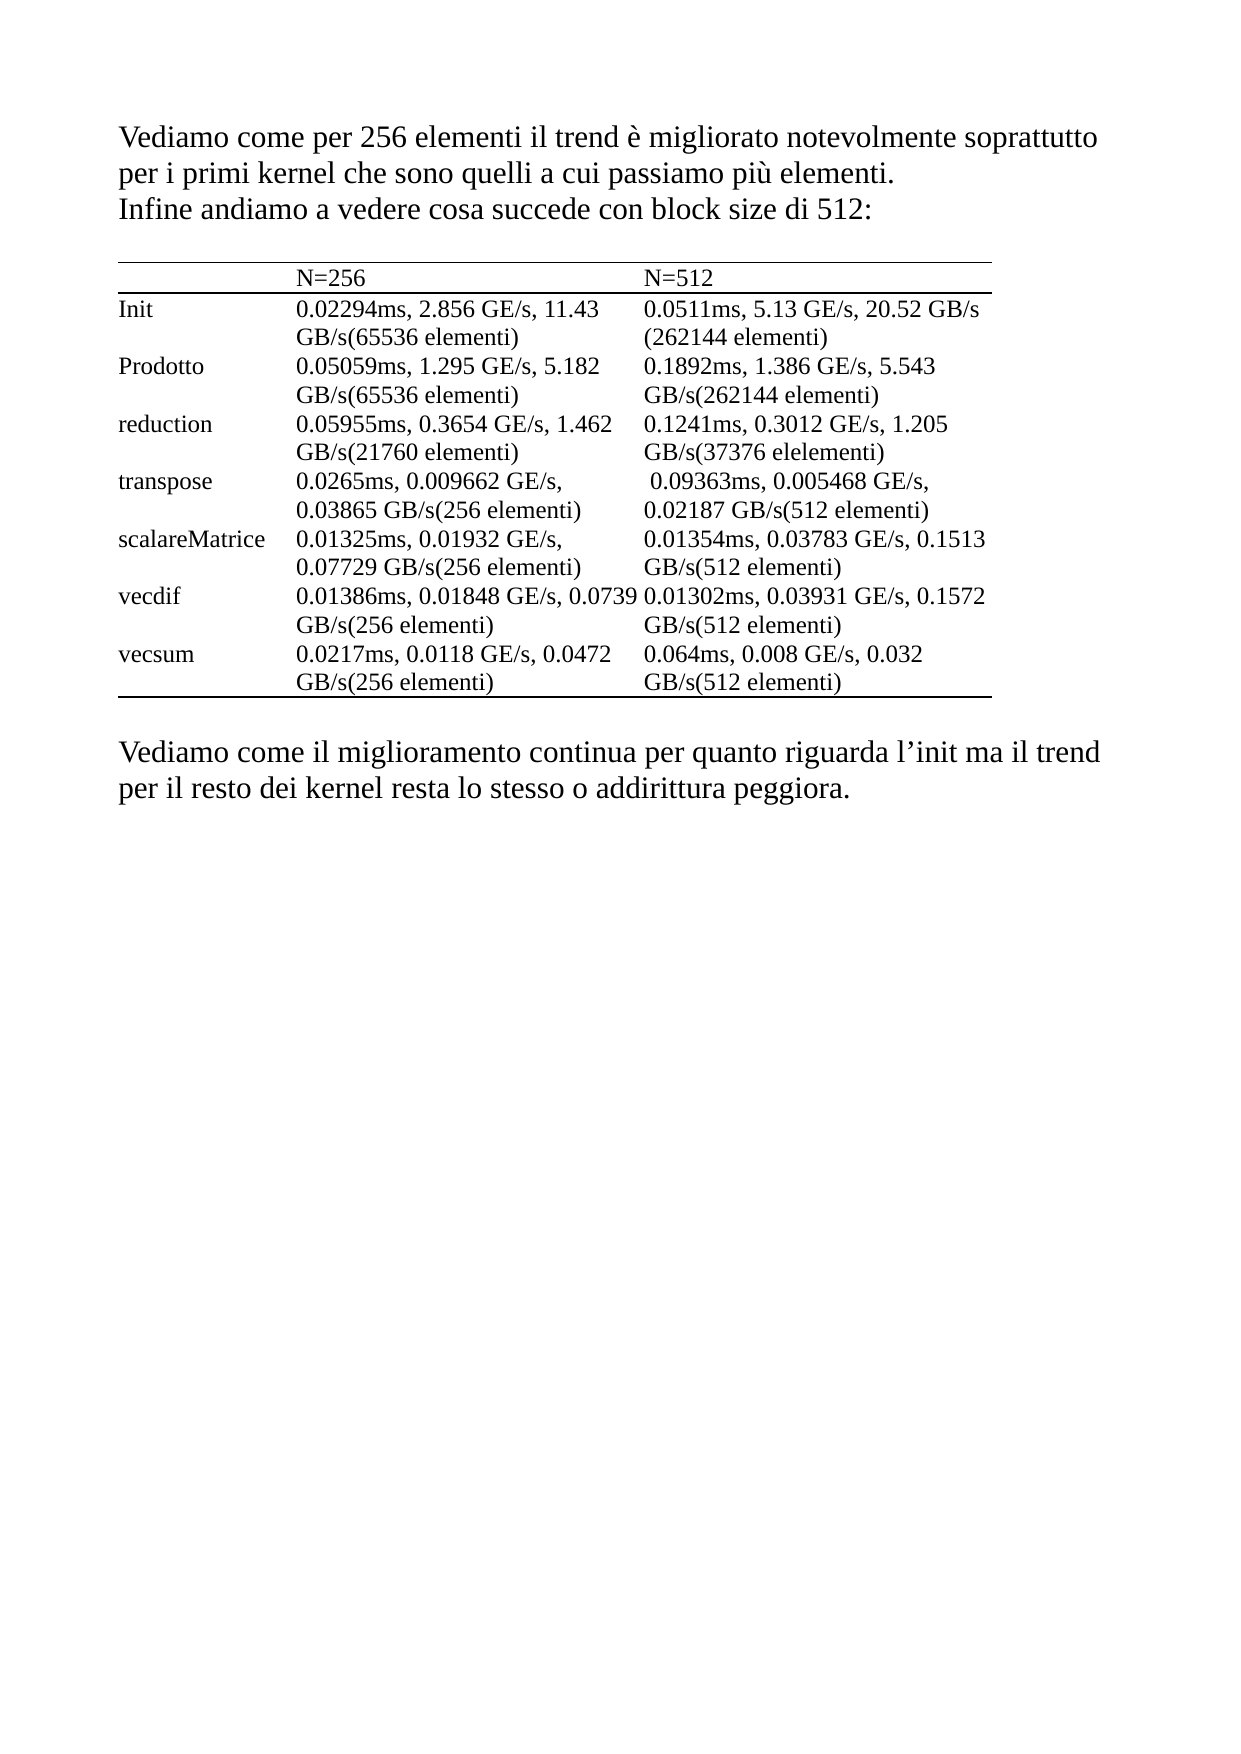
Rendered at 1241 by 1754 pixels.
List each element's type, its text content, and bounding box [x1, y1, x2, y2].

table_header N=512 [644, 263, 992, 292]
table_cell transpose [118, 466, 296, 524]
table_cell 0.0265ms, 0.009662 GE/s, 0.03865 GB/s(256 elementi) [296, 466, 644, 524]
table_cell vecdif [118, 581, 296, 639]
table_cell 0.09363ms, 0.005468 GE/s, 0.02187 GB/s(512 elementi) [644, 466, 992, 524]
table_cell 0.1241ms, 0.3012 GE/s, 1.205 GB/s(37376 elelementi) [644, 409, 992, 466]
table_cell 0.01325ms, 0.01932 GE/s, 0.07729 GB/s(256 elementi) [296, 524, 644, 581]
table_cell 0.0511ms, 5.13 GE/s, 20.52 GB/s (262144 elementi) [644, 294, 992, 351]
table_cell 0.02294ms, 2.856 GE/s, 11.43 GB/s(65536 elementi) [296, 294, 644, 351]
table_header N=256 [296, 263, 644, 292]
table_cell Prodotto [118, 351, 296, 409]
table_cell 0.1892ms, 1.386 GE/s, 5.543 GB/s(262144 elementi) [644, 351, 992, 409]
table_cell 0.05059ms, 1.295 GE/s, 5.182 GB/s(65536 elementi) [296, 351, 644, 409]
table_header [118, 263, 296, 292]
table_cell 0.01302ms, 0.03931 GE/s, 0.1572 GB/s(512 elementi) [644, 581, 992, 639]
table_cell 0.064ms, 0.008 GE/s, 0.032 GB/s(512 elementi) [644, 639, 992, 696]
text Infine andiamo a vedere cosa succede con block size di 512: [118, 190, 1122, 226]
text Vediamo come il miglioramento continua per quanto riguarda l’init ma il trend per il resto dei kernel resta lo stesso o addirittura peggiora. [118, 734, 1122, 806]
table_cell Init [118, 294, 296, 351]
table_cell vecsum [118, 639, 296, 696]
table_cell 0.01354ms, 0.03783 GE/s, 0.1513 GB/s(512 elementi) [644, 524, 992, 581]
table_cell scalareMatrice [118, 524, 296, 581]
table_cell reduction [118, 409, 296, 466]
table_cell 0.05955ms, 0.3654 GE/s, 1.462 GB/s(21760 elementi) [296, 409, 644, 466]
table_cell 0.0217ms, 0.0118 GE/s, 0.0472 GB/s(256 elementi) [296, 639, 644, 696]
text Vediamo come per 256 elementi il trend è migliorato notevolmente soprattutto per i primi kernel che sono quelli a cui passiamo più elementi. [118, 118, 1122, 190]
table_cell 0.01386ms, 0.01848 GE/s, 0.0739 GB/s(256 elementi) [296, 581, 644, 639]
